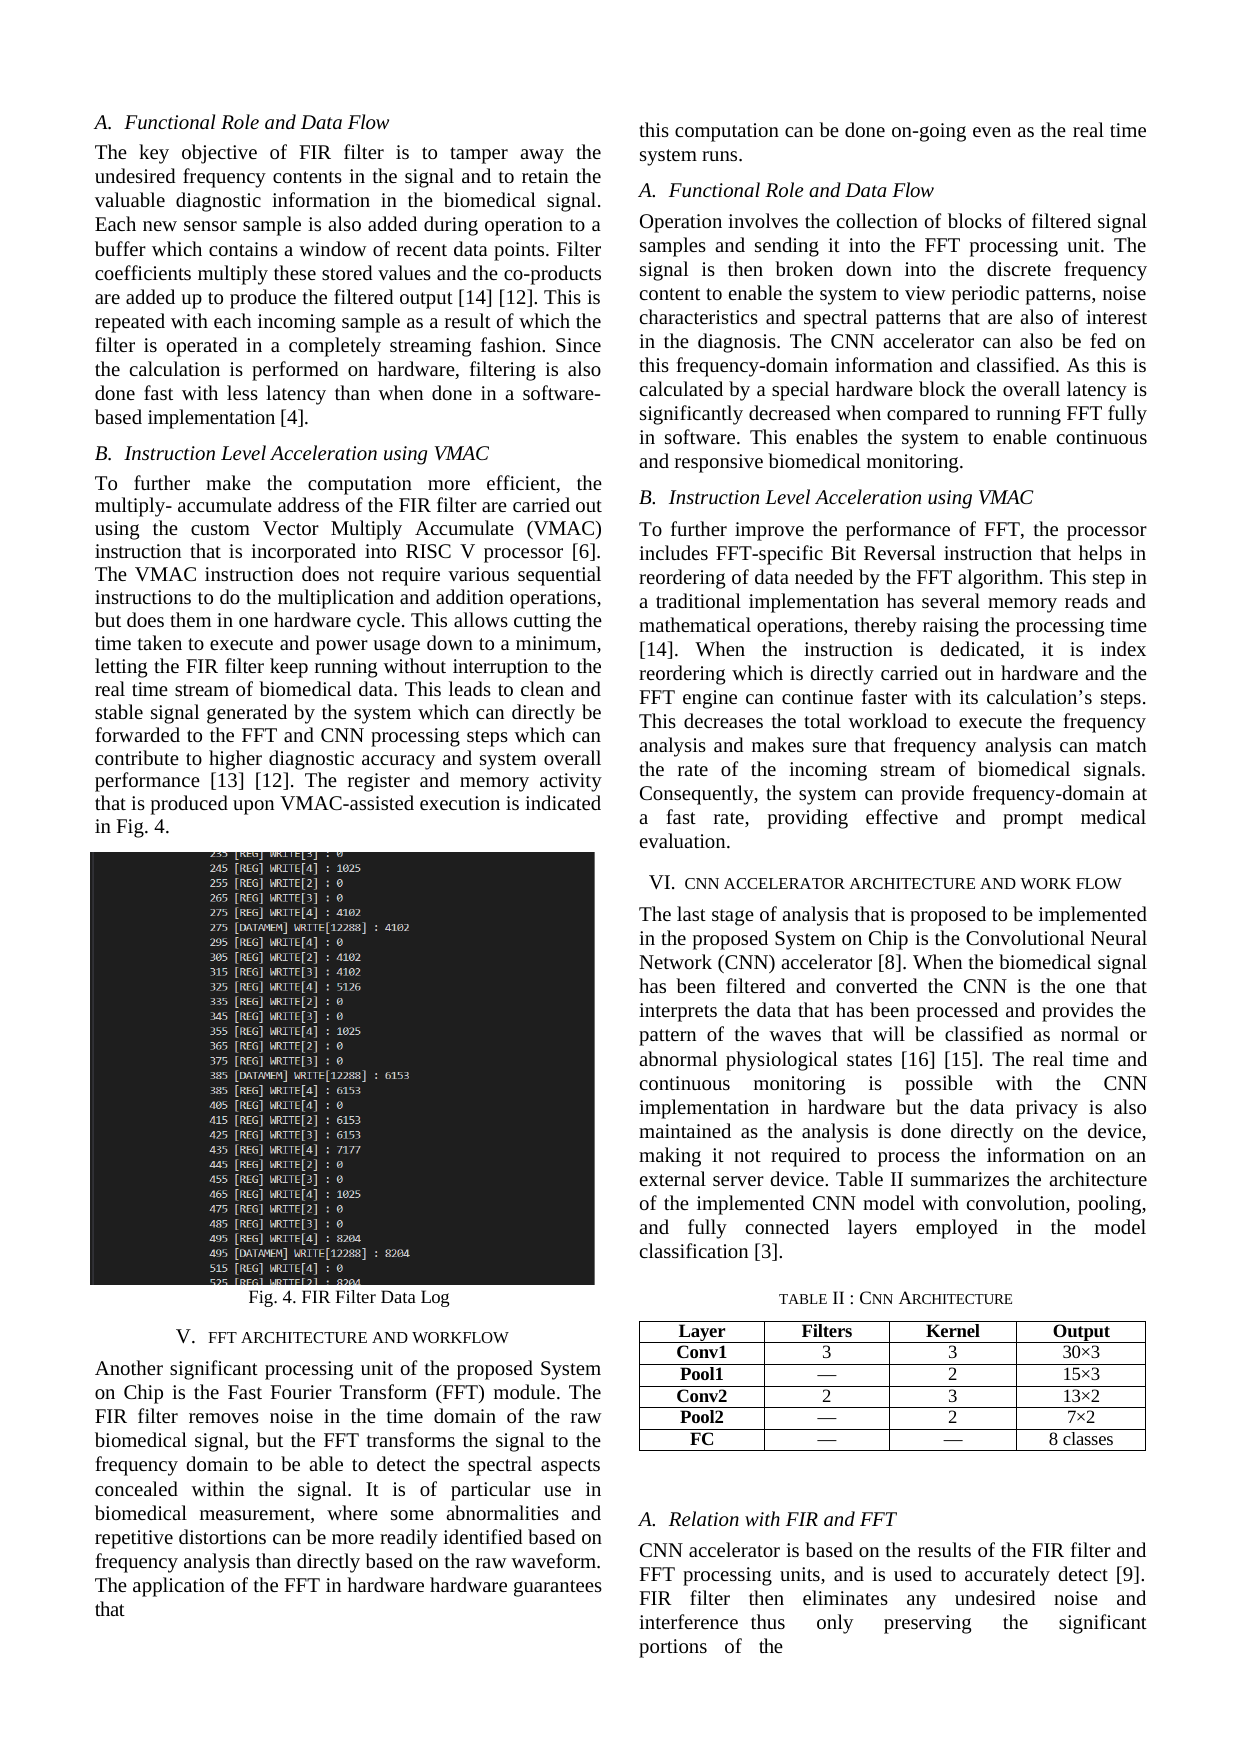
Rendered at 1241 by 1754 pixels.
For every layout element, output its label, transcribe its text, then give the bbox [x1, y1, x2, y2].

text Fig. 4. FIR Filter Data Log [248, 852, 602, 1308]
list Relation with FIR and FFT [639, 1507, 1152, 1531]
picture [90, 852, 248, 1285]
text this computation can be done on-going even as the real time system runs. [639, 118, 1147, 166]
table_cell 8 classes [1017, 1430, 1145, 1450]
table_cell — [765, 1430, 889, 1450]
list Instruction Level Acceleration using VMAC [94, 441, 602, 465]
text CNN accelerator is based on the results of the FIR filter and FFT processing units, and is used to accurately detect [9]. FIR filter then eliminates any undesired noise and interference thus only preserving the significant portions of the [639, 1538, 1147, 1658]
text Operation involves the collection of blocks of filtered signal samples and sending it into the FFT processing unit. The signal is then broken down into the discrete frequency content to enable the system to view periodic patterns, noise characteristics and spectral patterns that are also of interest in the diagnosis. The CNN accelerator can also be fed on this frequency-domain information and classified. As this is calculated by a special hardware block the overall latency is significantly decreased when compared to running FFT fully in software. This enables the system to enable continuous and responsive biomedical monitoring. [639, 208, 1147, 473]
list Instruction Level Acceleration using VMAC [639, 485, 1152, 509]
table_cell 2 [890, 1365, 1016, 1386]
list Functional Role and Data Flow [639, 178, 1152, 202]
table_cell 3 [765, 1343, 889, 1364]
table_cell — [765, 1365, 889, 1386]
text The key objective of FIR filter is to tamper away the undesired frequency contents in the signal and to retain the valuable diagnostic information in the biomedical signal. Each new sensor sample is also added during operation to a buffer which contains a window of recent data points. Filter coefficients multiply these stored values and the co-products are added up to produce the filtered output [14] [12]. This is repeated with each incoming sample as a result of which the filter is operated in a completely streaming fashion. Since the calculation is performed on hardware, filtering is also done fast with less latency than when done in a software-based implementation [4]. [94, 140, 602, 429]
text table II : Cnn Architecture [779, 1287, 1152, 1308]
table_header Output [1017, 1322, 1145, 1342]
table_cell 13×2 [1017, 1387, 1145, 1407]
table_cell FC [640, 1430, 764, 1450]
list Functional Role and Data Flow [94, 110, 602, 134]
table_cell Pool1 [640, 1365, 764, 1386]
table_cell 7×2 [1017, 1408, 1145, 1428]
table_header Filters [765, 1322, 889, 1342]
text To further improve the performance of FFT, the processor includes FFT-specific Bit Reversal instruction that helps in reordering of data needed by the FFT algorithm. This step in a traditional implementation has several memory reads and mathematical operations, thereby raising the processing time [14]. When the instruction is dedicated, it is index reordering which is directly carried out in hardware and the FFT engine can continue faster with its calculation’s steps. This decreases the total workload to execute the frequency analysis and makes sure that frequency analysis can match the rate of the incoming stream of biomedical signals. Consequently, the system can provide frequency-domain at a fast rate, providing effective and prompt medical evaluation. [639, 516, 1147, 853]
table_cell Pool2 [640, 1408, 764, 1428]
table_cell 2 [890, 1408, 1016, 1428]
table_cell 3 [890, 1343, 1016, 1364]
table_cell 2 [765, 1387, 889, 1407]
table_cell 3 [890, 1387, 1016, 1407]
table_header Kernel [890, 1322, 1016, 1342]
table_cell — [890, 1430, 1016, 1450]
text Another significant processing unit of the proposed System on Chip is the Fast Fourier Transform (FFT) module. The FIR filter removes noise in the time domain of the raw biomedical signal, but the FFT transforms the signal to the frequency domain to be able to detect the spectral aspects concealed within the signal. It is of particular use in biomedical measurement, where some abnormalities and repetitive distortions can be more readily identified based on frequency analysis than directly based on the raw waveform. The application of the FFT in hardware hardware guarantees that [94, 1356, 602, 1621]
table_cell Conv1 [640, 1343, 764, 1364]
table_header Layer [640, 1322, 764, 1342]
text To further make the computation more efficient, the multiply- accumulate address of the FIR filter are carried out using the custom Vector Multiply Accumulate (VMAC) instruction that is incorporated into RISC V processor [6]. The VMAC instruction does not require various sequential instructions to do the multiplication and addition operations, but does them in one hardware cycle. This allows cutting the time taken to execute and power usage down to a minimum, letting the FIR filter keep running without interruption to the real time stream of biomedical data. This leads to clean and stable signal generated by the system which can directly be forwarded to the FFT and CNN processing steps which can contribute to higher diagnostic accuracy and system overall performance [13] [12]. The register and memory activity that is produced upon VMAC-assisted execution is indicated in Fig. 4. [94, 472, 602, 838]
table_cell 15×3 [1017, 1365, 1145, 1386]
table_cell Conv2 [640, 1387, 764, 1407]
list CNN ACCELERATOR ARCHITECTURE AND WORK FLOW [648, 870, 1152, 894]
list FFT ARCHITECTURE AND WORKFLOW [176, 1323, 602, 1348]
table_cell 30×3 [1017, 1343, 1145, 1364]
text The last stage of analysis that is proposed to be implemented in the proposed System on Chip is the Convolutional Neural Network (CNN) accelerator [8]. When the biomedical signal has been filtered and converted the CNN is the one that interprets the data that has been processed and provides the pattern of the waves that will be classified as normal or abnormal physiological states [16] [15]. The real time and continuous monitoring is possible with the CNN implementation in hardware but the data privacy is also maintained as the analysis is done directly on the device, making it not required to process the information on an external server device. Table II summarizes the architecture of the implemented CNN model with convolution, pooling, and fully connected layers employed in the model classification [3]. [639, 902, 1147, 1263]
table_cell — [765, 1408, 889, 1428]
